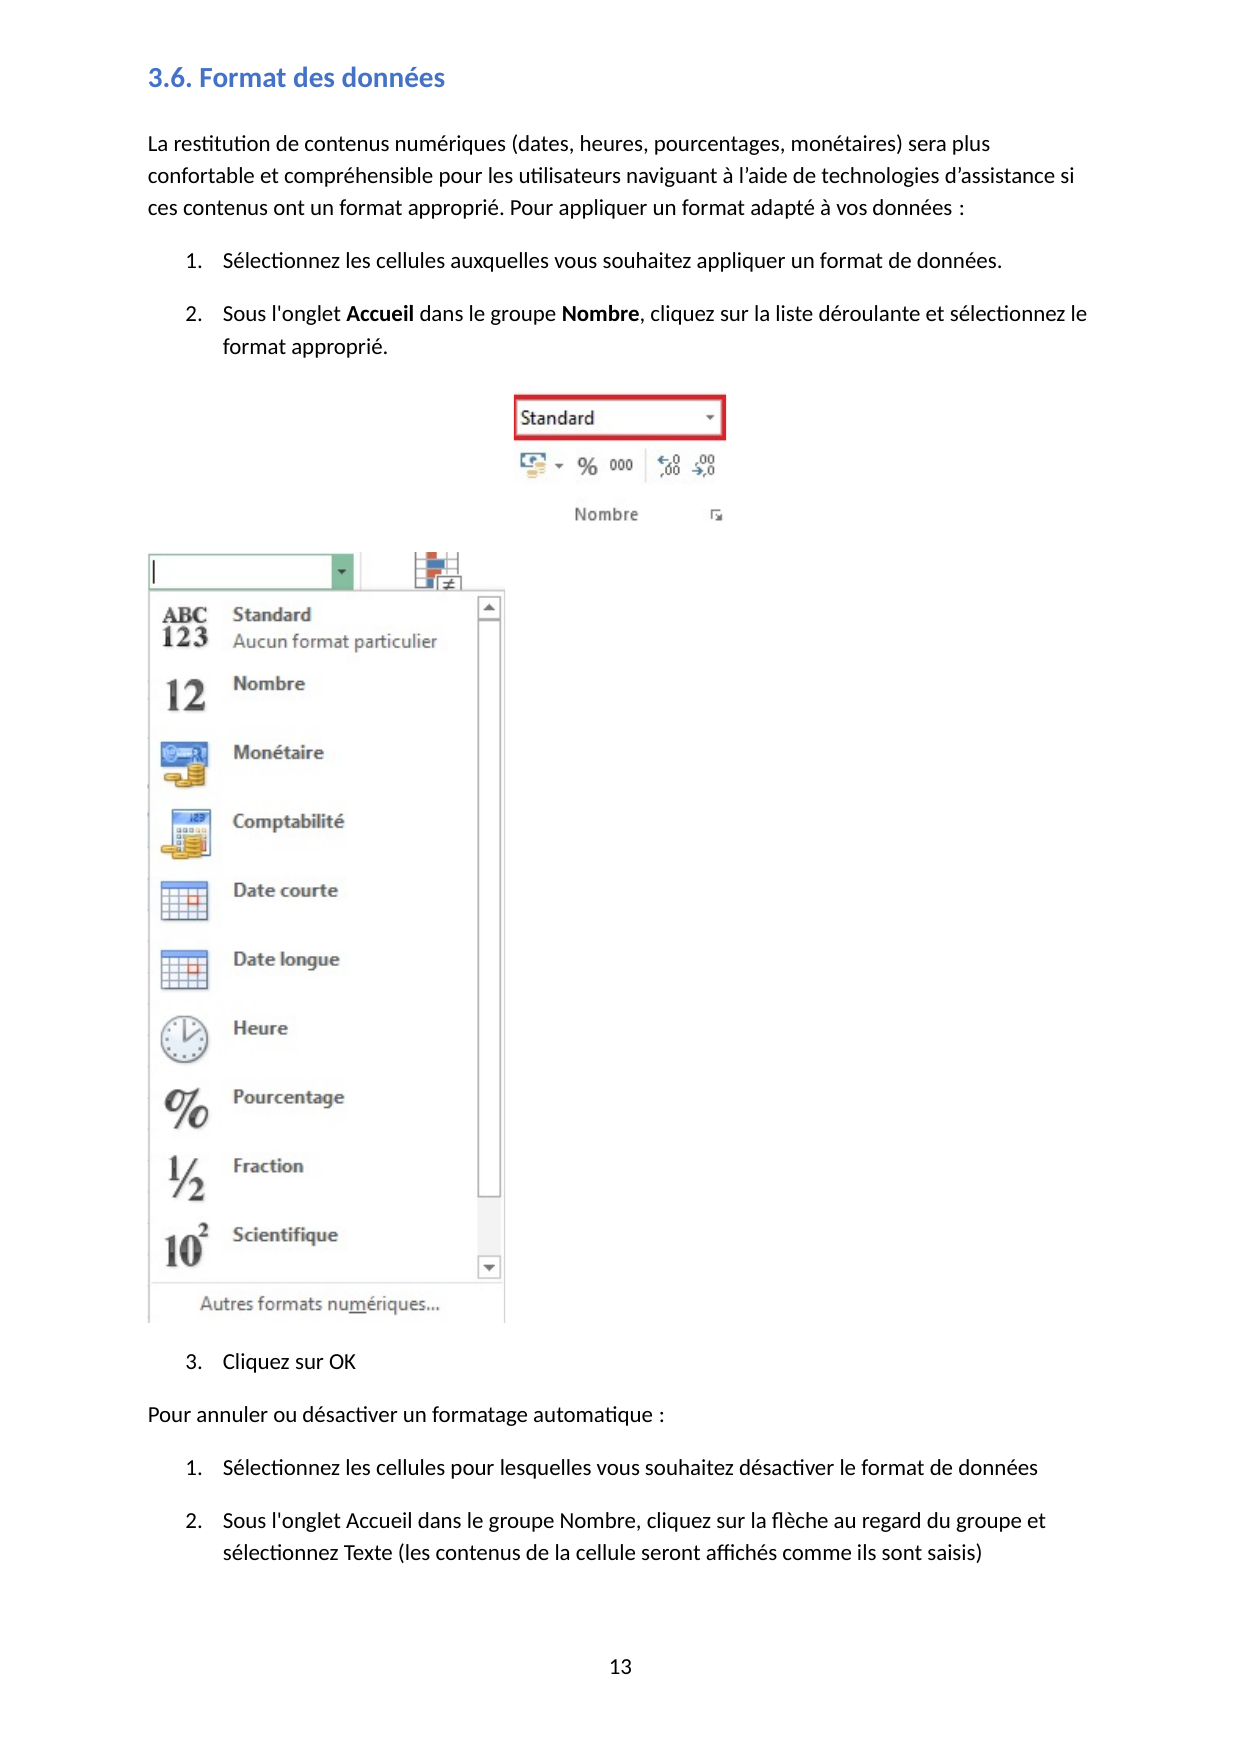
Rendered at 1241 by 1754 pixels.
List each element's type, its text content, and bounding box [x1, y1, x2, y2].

list Sélectionnez les cellules auxquelles vous souhaitez appliquer un format de données. [185, 247, 1093, 274]
list Sous l'onglet Accueil dans le groupe Nombre, cliquez sur la liste déroulante et sélectionnez le format approprié. [185, 299, 1093, 360]
text Pour annuler ou désactiver un formatage automatique : [148, 1400, 1093, 1428]
list Cliquez sur OK [185, 1347, 1093, 1375]
subtitle 3.6. Format des données [148, 59, 1093, 95]
list Sélectionnez les cellules pour lesquelles vous souhaitez désactiver le format de données [185, 1453, 1093, 1481]
picture [513, 385, 727, 527]
picture [147, 552, 506, 1323]
list Sous l'onglet Accueil dans le groupe Nombre, cliquez sur la flèche au regard du groupe et sélectionnez Texte (les contenus de la cellule seront affichés comme ils sont saisis) [185, 1506, 1093, 1567]
text La restitution de contenus numériques (dates, heures, pourcentages, monétaires) sera plus confortable et compréhensible pour les utilisateurs naviguant à l’aide de technologies d’assistance si ces contenus ont un format approprié. Pour appliquer un format adapté à vos données : [148, 129, 1093, 222]
